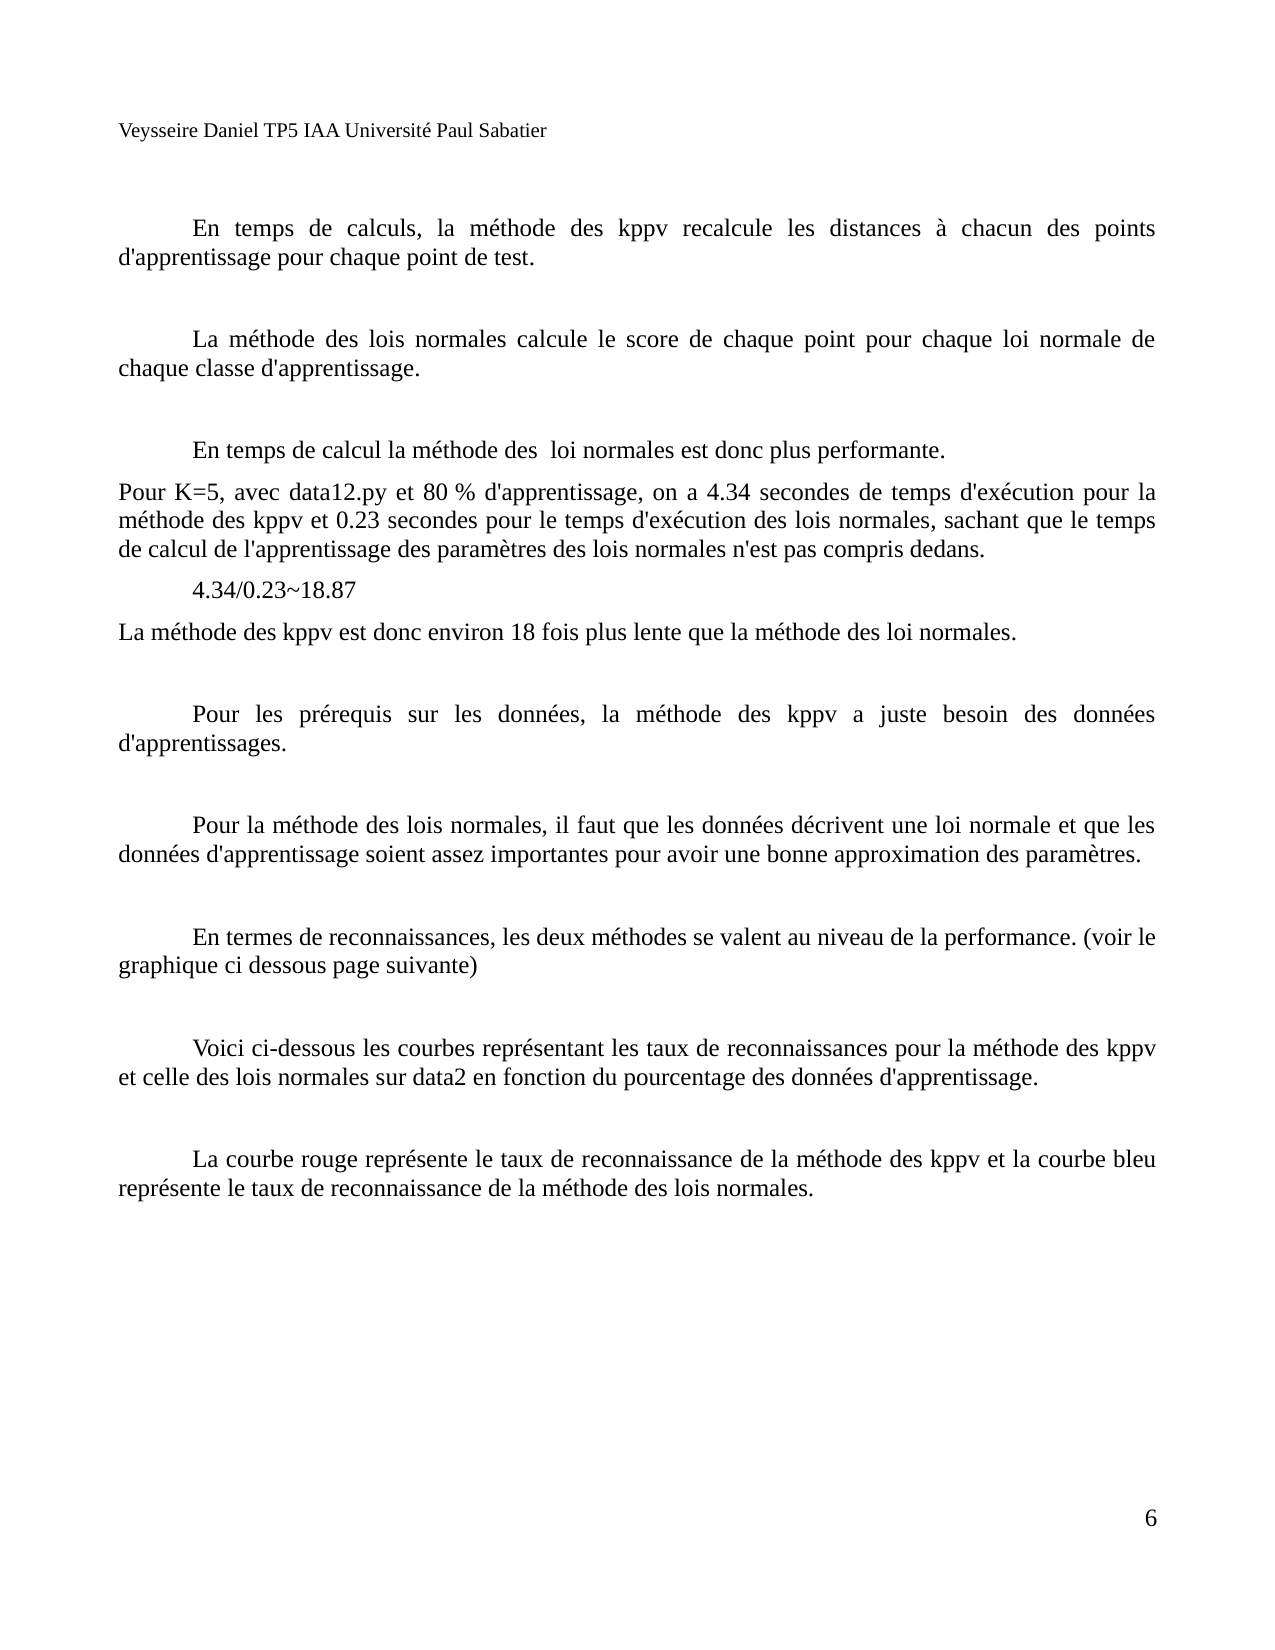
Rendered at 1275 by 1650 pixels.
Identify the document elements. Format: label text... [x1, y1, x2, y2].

subtitle En termes de reconnaissances, les deux méthodes se valent au niveau de la performance. (voir le graphique ci dessous page suivante) [118, 922, 1157, 979]
subtitle 4.34/0.23~18.87 [118, 575, 1157, 604]
subtitle Pour K=5, avec data12.py et 80 % d'apprentissage, on a 4.34 secondes de temps d'exécution pour la méthode des kppv et 0.23 secondes pour le temps d'exécution des lois normales, sachant que le temps de calcul de l'apprentissage des paramètres des lois normales n'est pas compris dedans. [118, 477, 1157, 563]
subtitle Voici ci-dessous les courbes représentant les taux de reconnaissances pour la méthode des kppv et celle des lois normales sur data2 en fonction du pourcentage des données d'apprentissage. [118, 1033, 1157, 1090]
subtitle La méthode des lois normales calcule le score de chaque point pour chaque loi normale de chaque classe d'apprentissage. [118, 324, 1157, 382]
subtitle La courbe rouge représente le taux de reconnaissance de la méthode des kppv et la courbe bleu représente le taux de reconnaissance de la méthode des lois normales. [118, 1144, 1157, 1202]
subtitle La méthode des kppv est donc environ 18 fois plus lente que la méthode des loi normales. [118, 617, 1157, 645]
subtitle Pour la méthode des lois normales, il faut que les données décrivent une loi normale et que les données d'apprentissage soient assez importantes pour avoir une bonne approximation des paramètres. [118, 810, 1157, 868]
subtitle Pour les prérequis sur les données, la méthode des kppv a juste besoin des données d'apprentissages. [118, 699, 1157, 757]
subtitle En temps de calculs, la méthode des kppv recalcule les distances à chacun des points d'apprentissage pour chaque point de test. [118, 213, 1157, 270]
subtitle En temps de calcul la méthode des loi normales est donc plus performante. [118, 435, 1157, 464]
